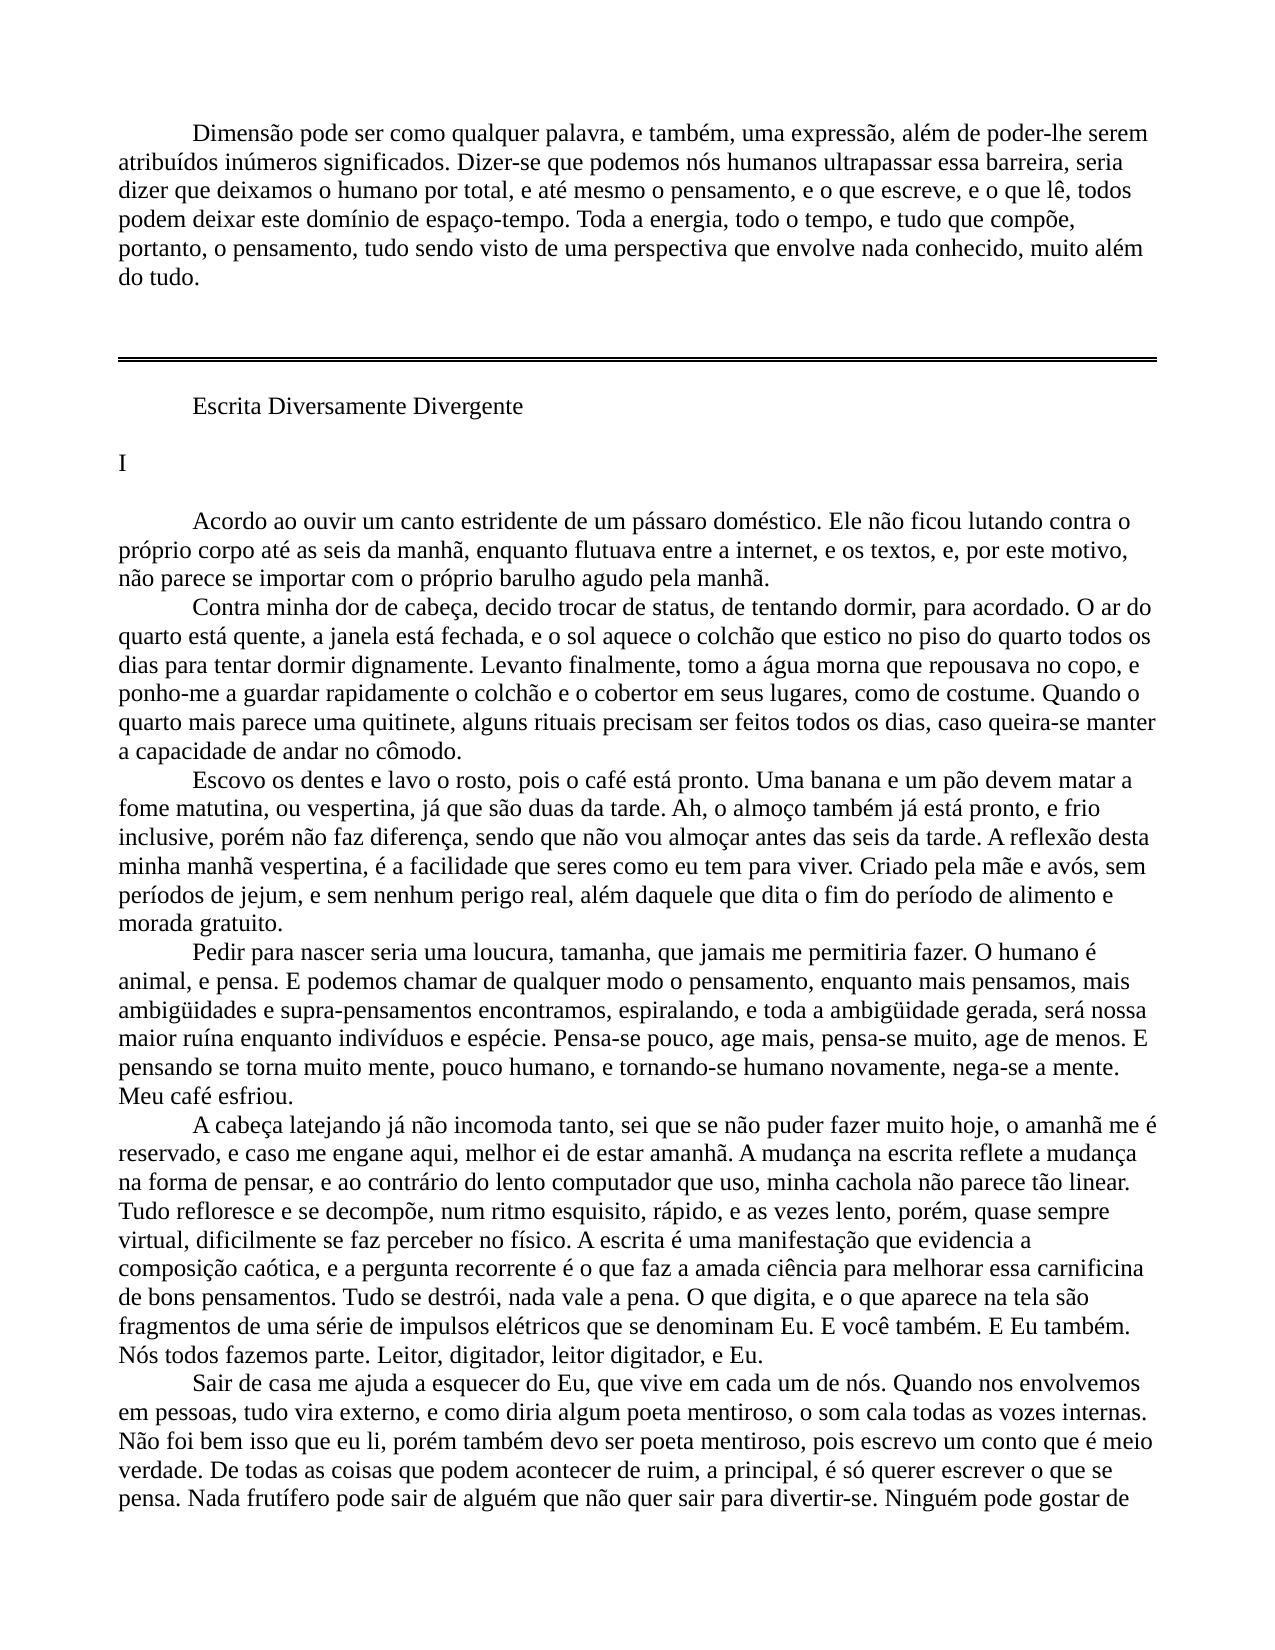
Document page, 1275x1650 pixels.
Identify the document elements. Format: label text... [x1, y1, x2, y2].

text I [118, 448, 1157, 477]
text Pedir para nascer seria uma loucura, tamanha, que jamais me permitiria fazer. O humano é animal, e pensa. E podemos chamar de qualquer modo o pensamento, enquanto mais pensamos, mais ambigüidades e supra-pensamentos encontramos, espiralando, e toda a ambigüidade gerada, será nossa maior ruína enquanto indivíduos e espécie. Pensa-se pouco, age mais, pensa-se muito, age de menos. E pensando se torna muito mente, pouco humano, e tornando-se humano novamente, nega-se a mente. Meu café esfriou. [118, 937, 1157, 1110]
text Dimensão pode ser como qualquer palavra, e também, uma expressão, além de poder-lhe serem atribuídos inúmeros significados. Dizer-se que podemos nós humanos ultrapassar essa barreira, seria dizer que deixamos o humano por total, e até mesmo o pensamento, e o que escreve, e o que lê, todos podem deixar este domínio de espaço-tempo. Toda a energia, todo o tempo, e tudo que compõe, portanto, o pensamento, tudo sendo visto de uma perspectiva que envolve nada conhecido, muito além do tudo. [118, 118, 1157, 291]
text A cabeça latejando já não incomoda tanto, sei que se não puder fazer muito hoje, o amanhã me é reservado, e caso me engane aqui, melhor ei de estar amanhã. A mudança na escrita reflete a mudança na forma de pensar, e ao contrário do lento computador que uso, minha cachola não parece tão linear. Tudo refloresce e se decompõe, num ritmo esquisito, rápido, e as vezes lento, porém, quase sempre virtual, dificilmente se faz perceber no físico. A escrita é uma manifestação que evidencia a composição caótica, e a pergunta recorrente é o que faz a amada ciência para melhorar essa carnificina de bons pensamentos. Tudo se destrói, nada vale a pena. O que digita, e o que aparece na tela são fragmentos de uma série de impulsos elétricos que se denominam Eu. E você também. E Eu também. Nós todos fazemos parte. Leitor, digitador, leitor digitador, e Eu. [118, 1110, 1157, 1368]
text Sair de casa me ajuda a esquecer do Eu, que vive em cada um de nós. Quando nos envolvemos em pessoas, tudo vira externo, e como diria algum poeta mentiroso, o som cala todas as vozes internas. Não foi bem isso que eu li, porém também devo ser poeta mentiroso, pois escrevo um conto que é meio verdade. De todas as coisas que podem acontecer de ruim, a principal, é só querer escrever o que se pensa. Nada frutífero pode sair de alguém que não quer sair para divertir-se. Ninguém pode gostar de [118, 1368, 1157, 1512]
text Escrita Diversamente Divergente [118, 391, 1157, 420]
text Escovo os dentes e lavo o rosto, pois o café está pronto. Uma banana e um pão devem matar a fome matutina, ou vespertina, já que são duas da tarde. Ah, o almoço também já está pronto, e frio inclusive, porém não faz diferença, sendo que não vou almoçar antes das seis da tarde. A reflexão desta minha manhã vespertina, é a facilidade que seres como eu tem para viver. Criado pela mãe e avós, sem períodos de jejum, e sem nenhum perigo real, além daquele que dita o fim do período de alimento e morada gratuito. [118, 765, 1157, 937]
text Contra minha dor de cabeça, decido trocar de status, de tentando dormir, para acordado. O ar do quarto está quente, a janela está fechada, e o sol aquece o colchão que estico no piso do quarto todos os dias para tentar dormir dignamente. Levanto finalmente, tomo a água morna que repousava no copo, e ponho-me a guardar rapidamente o colchão e o cobertor em seus lugares, como de costume. Quando o quarto mais parece uma quitinete, alguns rituais precisam ser feitos todos os dias, caso queira-se manter a capacidade de andar no cômodo. [118, 592, 1157, 765]
text Acordo ao ouvir um canto estridente de um pássaro doméstico. Ele não ficou lutando contra o próprio corpo até as seis da manhã, enquanto flutuava entre a internet, e os textos, e, por este motivo, não parece se importar com o próprio barulho agudo pela manhã. [118, 506, 1157, 592]
